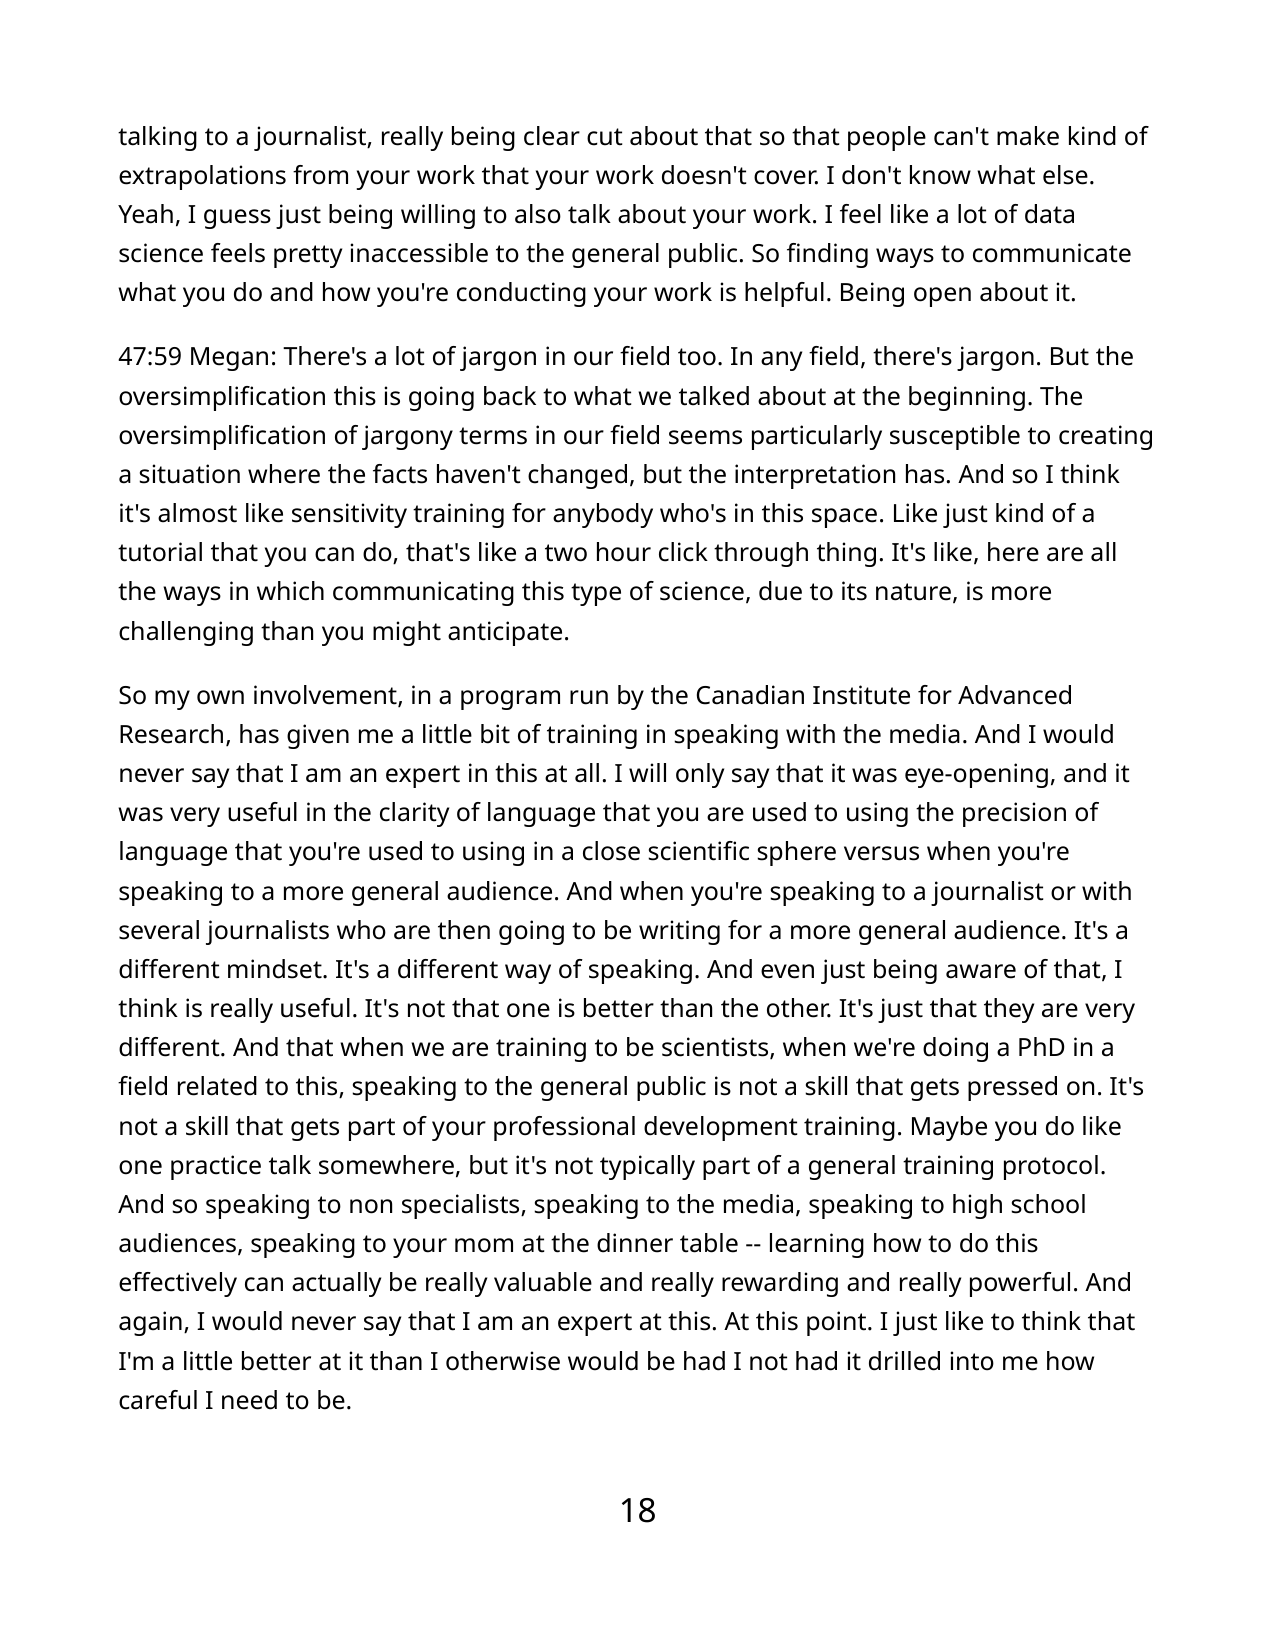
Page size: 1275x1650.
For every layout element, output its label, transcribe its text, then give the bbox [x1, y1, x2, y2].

text talking to a journalist, really being clear cut about that so that people can't make kind of extrapolations from your work that your work doesn't cover. I don't know what else. Yeah, I guess just being willing to also talk about your work. I feel like a lot of data science feels pretty inaccessible to the general public. So finding ways to communicate what you do and how you're conducting your work is helpful. Being open about it. [118, 118, 1157, 309]
text 47:59 Megan: There's a lot of jargon in our field too. In any field, there's jargon. But the oversimplification this is going back to what we talked about at the beginning. The oversimplification of jargony terms in our field seems particularly susceptible to creating a situation where the facts haven't changed, but the interpretation has. And so I think it's almost like sensitivity training for anybody who's in this space. Like just kind of a tutorial that you can do, that's like a two hour click through thing. It's like, here are all the ways in which communicating this type of science, due to its nature, is more challenging than you might anticipate. [118, 339, 1157, 647]
text So my own involvement, in a program run by the Canadian Institute for Advanced Research, has given me a little bit of training in speaking with the media. And I would never say that I am an expert in this at all. I will only say that it was eye-opening, and it was very useful in the clarity of language that you are used to using the precision of language that you're used to using in a close scientific sphere versus when you're speaking to a more general audience. And when you're speaking to a journalist or with several journalists who are then going to be writing for a more general audience. It's a different mindset. It's a different way of speaking. And even just being aware of that, I think is really useful. It's not that one is better than the other. It's just that they are very different. And that when we are training to be scientists, when we're doing a PhD in a field related to this, speaking to the general public is not a skill that gets pressed on. It's not a skill that gets part of your professional development training. Maybe you do like one practice talk somewhere, but it's not typically part of a general training protocol. And so speaking to non specialists, speaking to the media, speaking to high school audiences, speaking to your mom at the dinner table -- learning how to do this effectively can actually be really valuable and really rewarding and really powerful. And again, I would never say that I am an expert at this. At this point. I just like to think that I'm a little better at it than I otherwise would be had I not had it drilled into me how careful I need to be. [118, 677, 1157, 1416]
